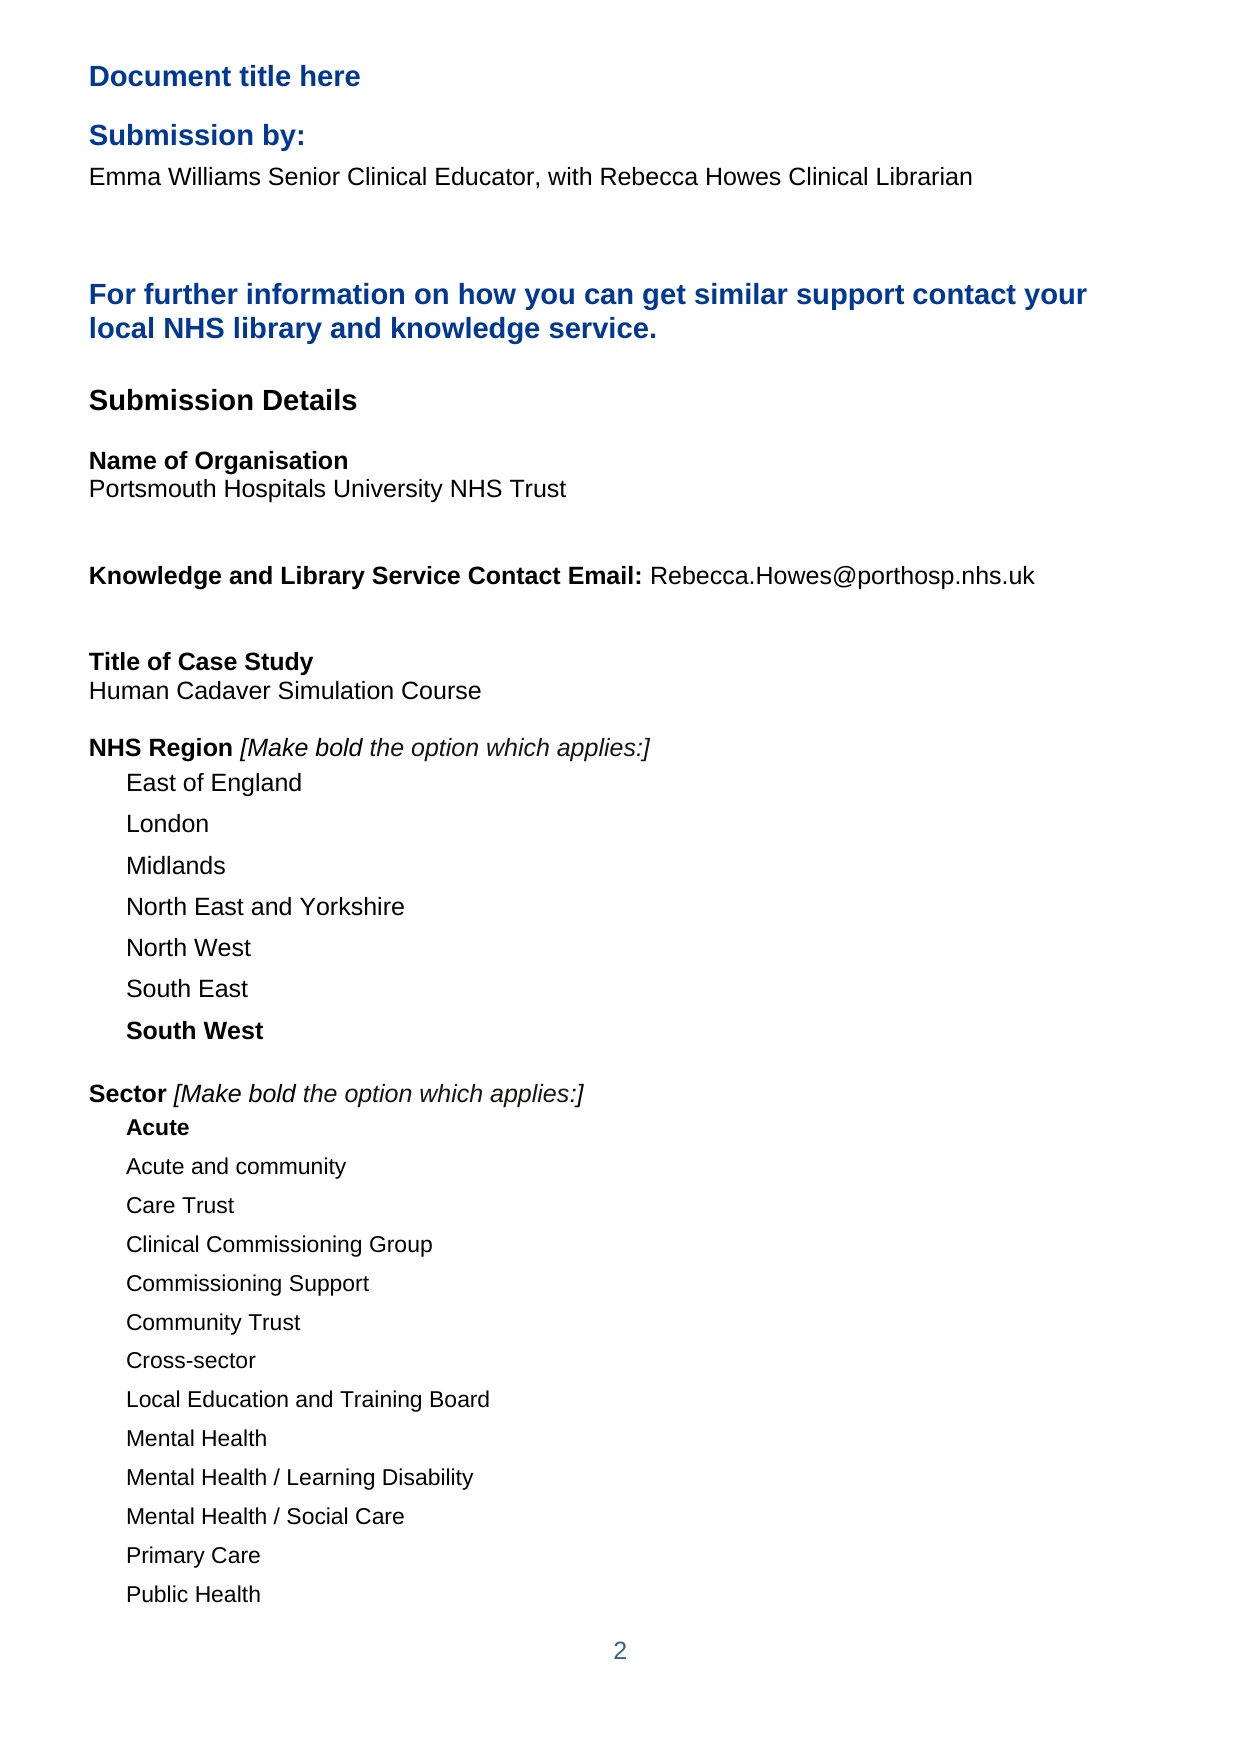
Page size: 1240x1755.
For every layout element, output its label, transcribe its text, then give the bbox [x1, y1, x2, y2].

subtitle For further information on how you can get similar support contact your local NHS library and knowledge service. [89, 277, 1151, 344]
text Community Trust [126, 1309, 1151, 1335]
text North East and Yorkshire [126, 892, 1151, 921]
text North West [126, 933, 1151, 962]
text Primary Care [126, 1542, 1151, 1568]
text Knowledge and Library Service Contact Email: Rebecca.Howes@porthosp.nhs.uk [89, 561, 1151, 589]
text Emma Williams Senior Clinical Educator, with Rebecca Howes Clinical Librarian [89, 162, 1151, 191]
text Acute [126, 1114, 1151, 1141]
text Mental Health [126, 1425, 1151, 1452]
text Submission Details [89, 383, 1151, 417]
text Public Health [126, 1581, 1151, 1607]
text Sector [Make bold the option which applies:] [89, 1079, 1151, 1108]
text South East [126, 974, 1151, 1003]
text Title of Case Study [89, 647, 1151, 676]
text Commissioning Support [126, 1270, 1151, 1296]
text Cross-sector [126, 1347, 1151, 1374]
text Clinical Commissioning Group [126, 1231, 1151, 1257]
text Acute and community [126, 1153, 1151, 1179]
text Local Education and Training Board [126, 1386, 1151, 1413]
subtitle Submission by: [89, 118, 1151, 152]
text East of England [126, 768, 1151, 797]
text Mental Health / Learning Disability [126, 1464, 1151, 1490]
text Human Cadaver Simulation Course [89, 676, 1151, 704]
text Care Trust [126, 1192, 1151, 1218]
text South West [126, 1016, 1151, 1044]
text NHS Region [Make bold the option which applies:] [89, 733, 1151, 762]
text Portsmouth Hospitals University NHS Trust [89, 474, 1151, 503]
text Midlands [126, 851, 1151, 879]
text Mental Health / Social Care [126, 1503, 1151, 1529]
text London [126, 809, 1151, 838]
text Name of Organisation [89, 446, 1151, 474]
